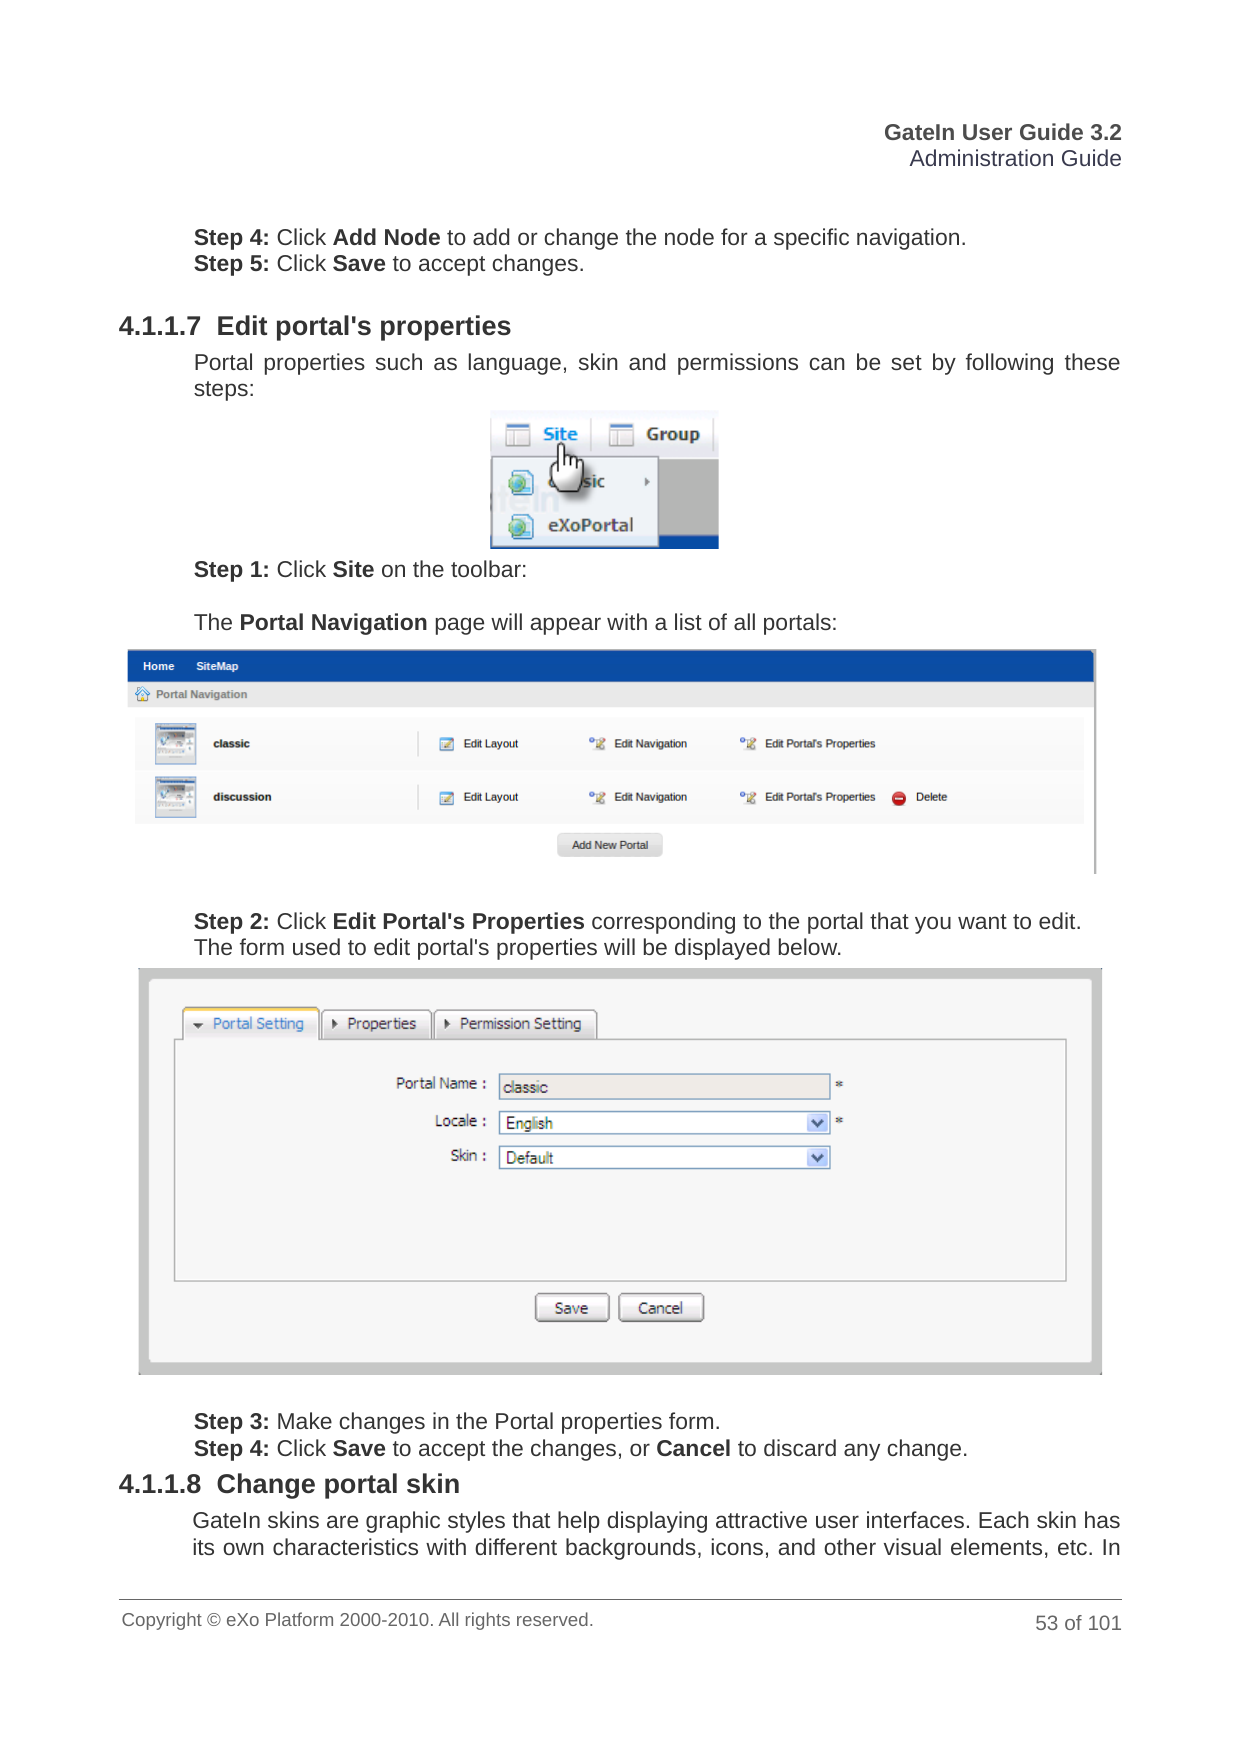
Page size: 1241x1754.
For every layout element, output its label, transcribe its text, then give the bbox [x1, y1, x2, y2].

list Step 2: Click Edit Portal's Properties corresponding to the portal that you want to edit. [156, 908, 1122, 934]
picture [138, 968, 1103, 1375]
subtitle Change portal skin [118, 1468, 1122, 1500]
list Step 4: Click Add Node to add or change the node for a specific navigation. [156, 223, 1122, 250]
list Step 3: Make changes in the Portal properties form. [156, 1408, 1122, 1434]
list Step 5: Click Save to accept changes. [156, 250, 1122, 276]
subtitle Edit portal's properties [118, 310, 1122, 341]
list Step 4: Click Save to accept the changes, or Cancel to discard any change. [156, 1434, 1122, 1461]
list Step 1: Click Site on the toolbar: [156, 402, 1122, 582]
list Portal properties such as language, skin and permissions can be set by following these steps: [156, 349, 1122, 402]
picture [490, 409, 719, 549]
list The Portal Navigation page will appear with a list of all portals: [156, 609, 1122, 635]
text GateIn skins are graphic styles that help displaying attractive user interfaces. Each skin has its own characteristics with different backgrounds, icons, and other visual elements, etc. In [192, 1507, 1122, 1560]
list The form used to edit portal's properties will be displayed below. [156, 934, 1122, 961]
picture [127, 649, 1097, 874]
